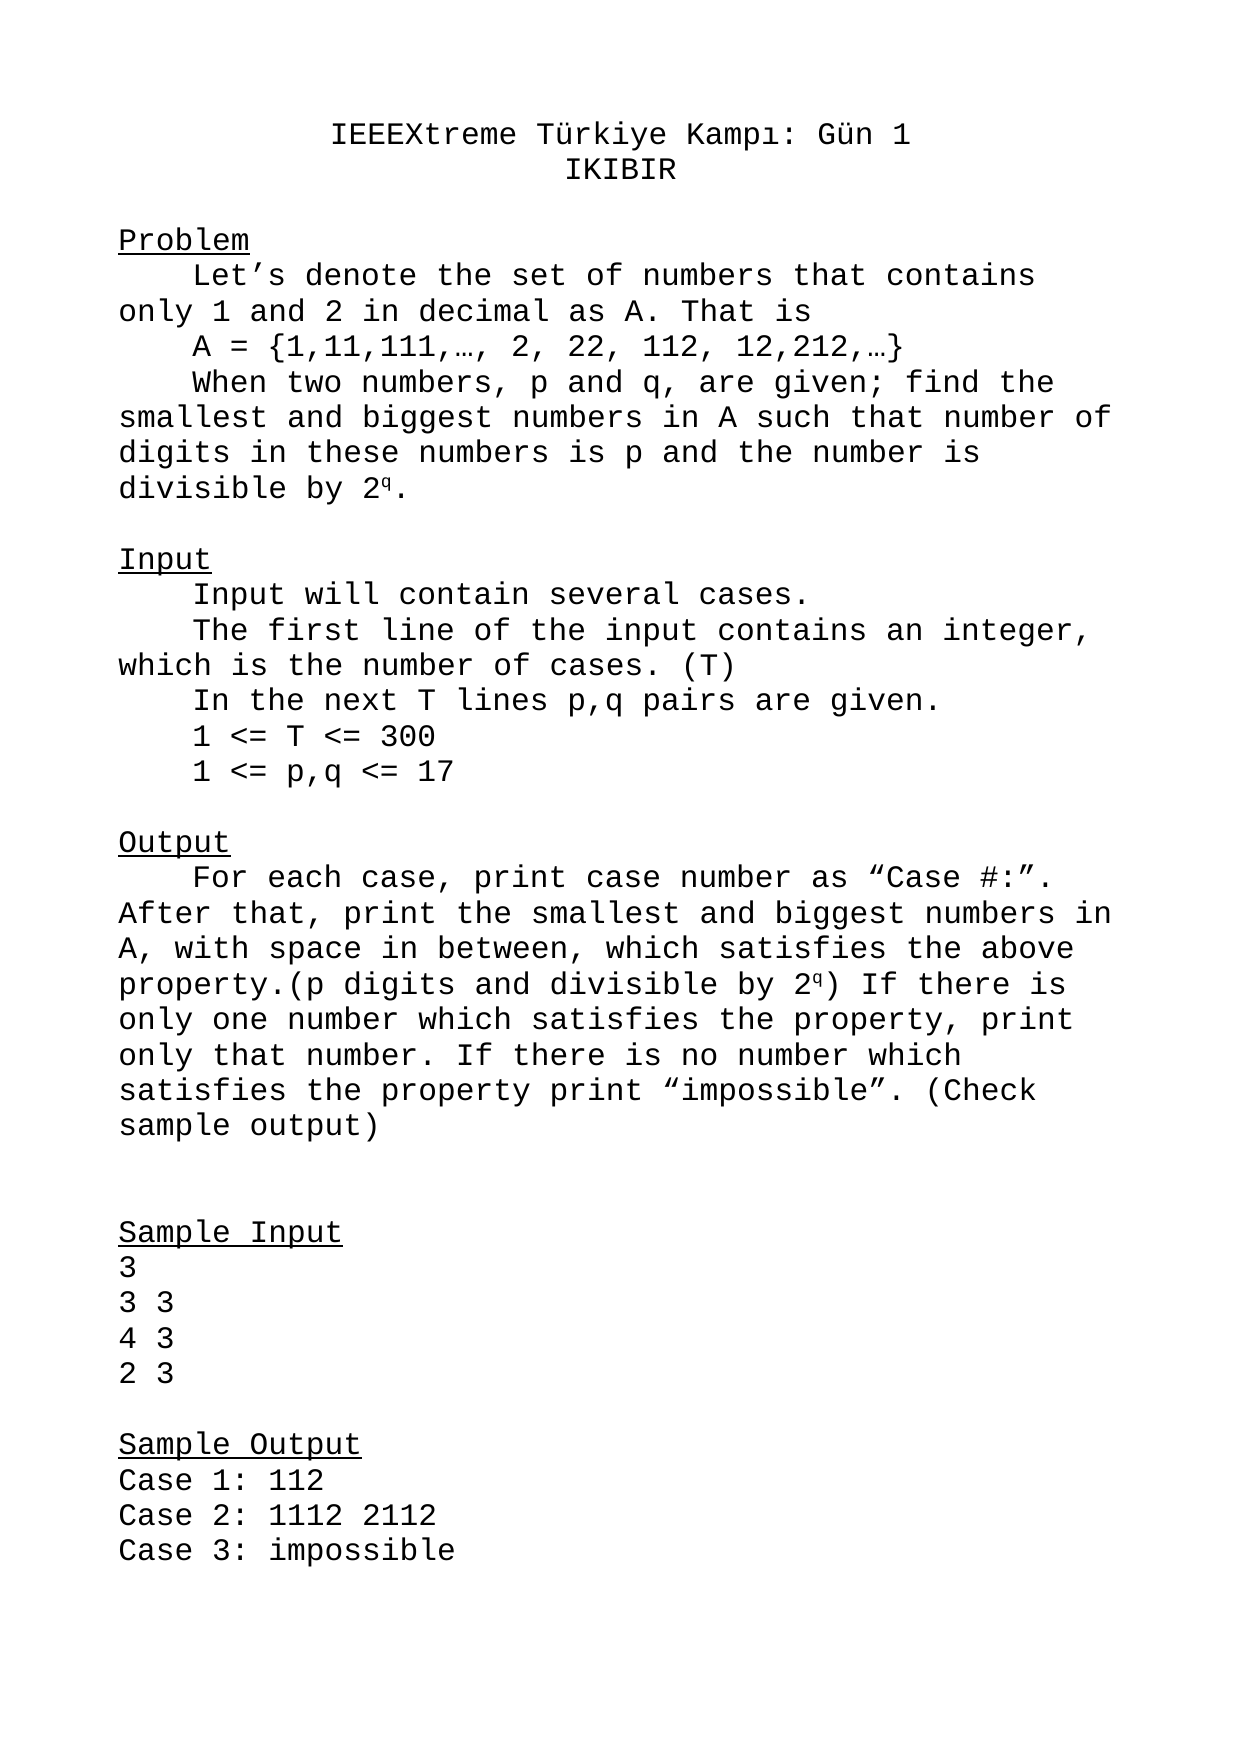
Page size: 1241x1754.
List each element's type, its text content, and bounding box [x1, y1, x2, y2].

text Input [118, 543, 1122, 578]
text 4 3 [118, 1322, 1122, 1358]
text For each case, print case number as “Case #:”. After that, print the smallest and biggest numbers in A, with space in between, which satisfies the above property.(p digits and divisible by 2q) If there is only one number which satisfies the property, print only that number. If there is no number which satisfies the property print “impossible”. (Check sample output) [118, 862, 1122, 1145]
text IEEEXtreme Türkiye Kampı: Gün 1 [118, 118, 1122, 153]
text Case 3: impossible [118, 1535, 1122, 1570]
text The first line of the input contains an integer, which is the number of cases. (T) [118, 614, 1122, 685]
text In the next T lines p,q pairs are given. [118, 685, 1122, 720]
text Problem [118, 224, 1122, 260]
text Input will contain several cases. [118, 578, 1122, 614]
text 1 <= T <= 300 [118, 720, 1122, 756]
text 2 3 [118, 1358, 1122, 1393]
text Sample Output [118, 1428, 1122, 1464]
text When two numbers, p and q, are given; find the smallest and biggest numbers in A such that number of digits in these numbers is p and the number is divisible by 2q. [118, 366, 1122, 508]
text IKIBIR [118, 153, 1122, 189]
text Output [118, 826, 1122, 862]
text Case 1: 112 [118, 1464, 1122, 1499]
text Let’s denote the set of numbers that contains only 1 and 2 in decimal as A. That is [118, 260, 1122, 331]
text 3 [118, 1251, 1122, 1287]
text 1 <= p,q <= 17 [118, 756, 1122, 791]
text A = {1,11,111,…, 2, 22, 112, 12,212,…} [118, 331, 1122, 366]
text Sample Input [118, 1216, 1122, 1251]
text Case 2: 1112 2112 [118, 1499, 1122, 1535]
text 3 3 [118, 1287, 1122, 1322]
